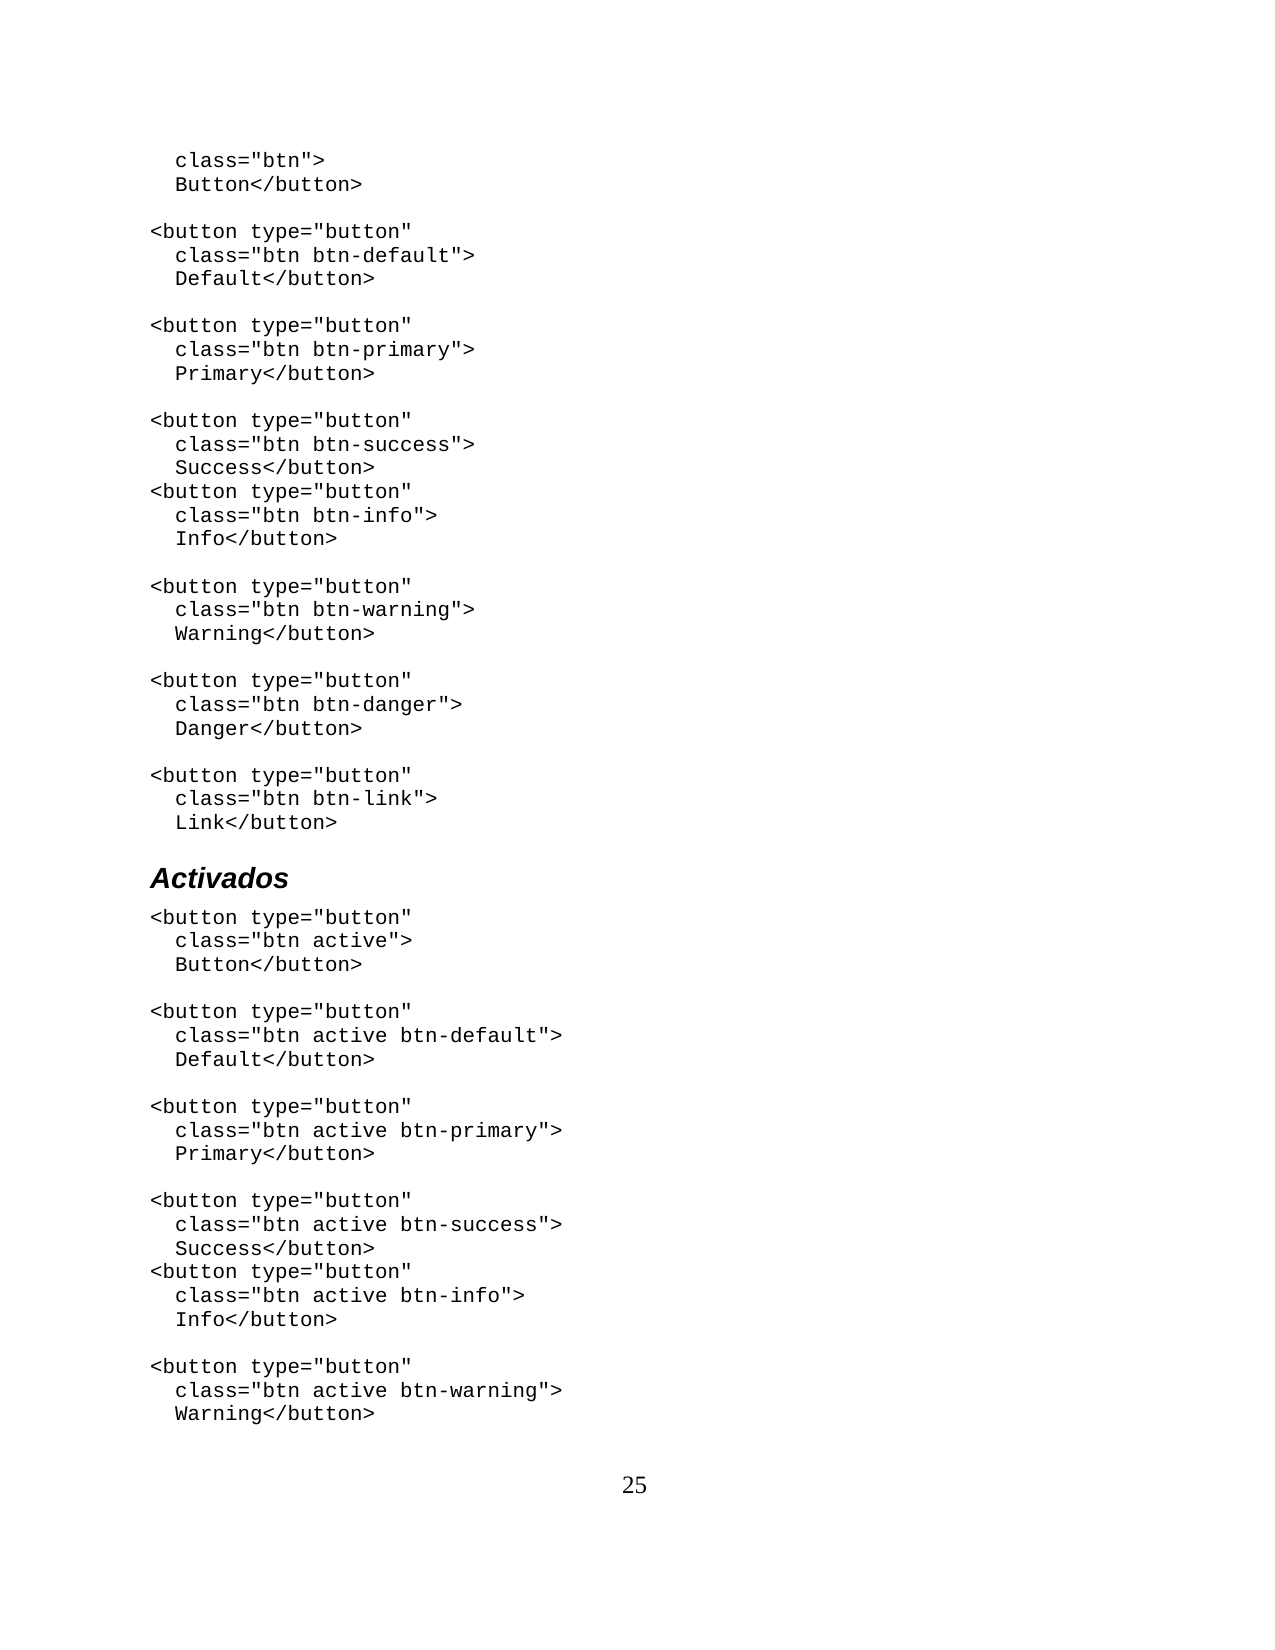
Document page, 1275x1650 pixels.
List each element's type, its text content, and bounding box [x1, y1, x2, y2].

text Success</button> [150, 1238, 1125, 1261]
text <button type="button" [150, 221, 1125, 244]
text Link</button> [150, 812, 1125, 836]
text Default</button> [150, 268, 1125, 292]
text Info</button> [150, 1309, 1125, 1332]
text class="btn btn-info"> [150, 505, 1125, 528]
text Warning</button> [150, 1403, 1125, 1427]
text <button type="button" [150, 1001, 1125, 1025]
text class="btn active btn-info"> [150, 1285, 1125, 1309]
text <button type="button" [150, 1191, 1125, 1214]
text class="btn btn-link"> [150, 788, 1125, 812]
text class="btn active btn-primary"> [150, 1119, 1125, 1143]
text <button type="button" [150, 576, 1125, 599]
text Warning</button> [150, 623, 1125, 647]
text Primary</button> [150, 1143, 1125, 1167]
text Button</button> [150, 174, 1125, 197]
text class="btn btn-success"> [150, 434, 1125, 457]
subtitle Activados [150, 861, 1125, 894]
text class="btn active btn-success"> [150, 1214, 1125, 1238]
text <button type="button" [150, 1261, 1125, 1285]
text class="btn btn-default"> [150, 244, 1125, 268]
text Success</button> [150, 457, 1125, 481]
text class="btn btn-warning"> [150, 599, 1125, 623]
text Default</button> [150, 1049, 1125, 1072]
text Info</button> [150, 528, 1125, 552]
text <button type="button" [150, 907, 1125, 930]
text Danger</button> [150, 717, 1125, 741]
text <button type="button" [150, 670, 1125, 694]
text class="btn active"> [150, 930, 1125, 954]
text <button type="button" [150, 481, 1125, 505]
text <button type="button" [150, 410, 1125, 434]
text <button type="button" [150, 1096, 1125, 1119]
text class="btn active btn-default"> [150, 1025, 1125, 1049]
text class="btn"> [150, 150, 1125, 174]
text <button type="button" [150, 765, 1125, 788]
text class="btn btn-danger"> [150, 694, 1125, 717]
text class="btn btn-primary"> [150, 339, 1125, 363]
text Primary</button> [150, 363, 1125, 386]
text Button</button> [150, 954, 1125, 978]
text <button type="button" [150, 1356, 1125, 1380]
text <button type="button" [150, 316, 1125, 339]
text class="btn active btn-warning"> [150, 1380, 1125, 1403]
